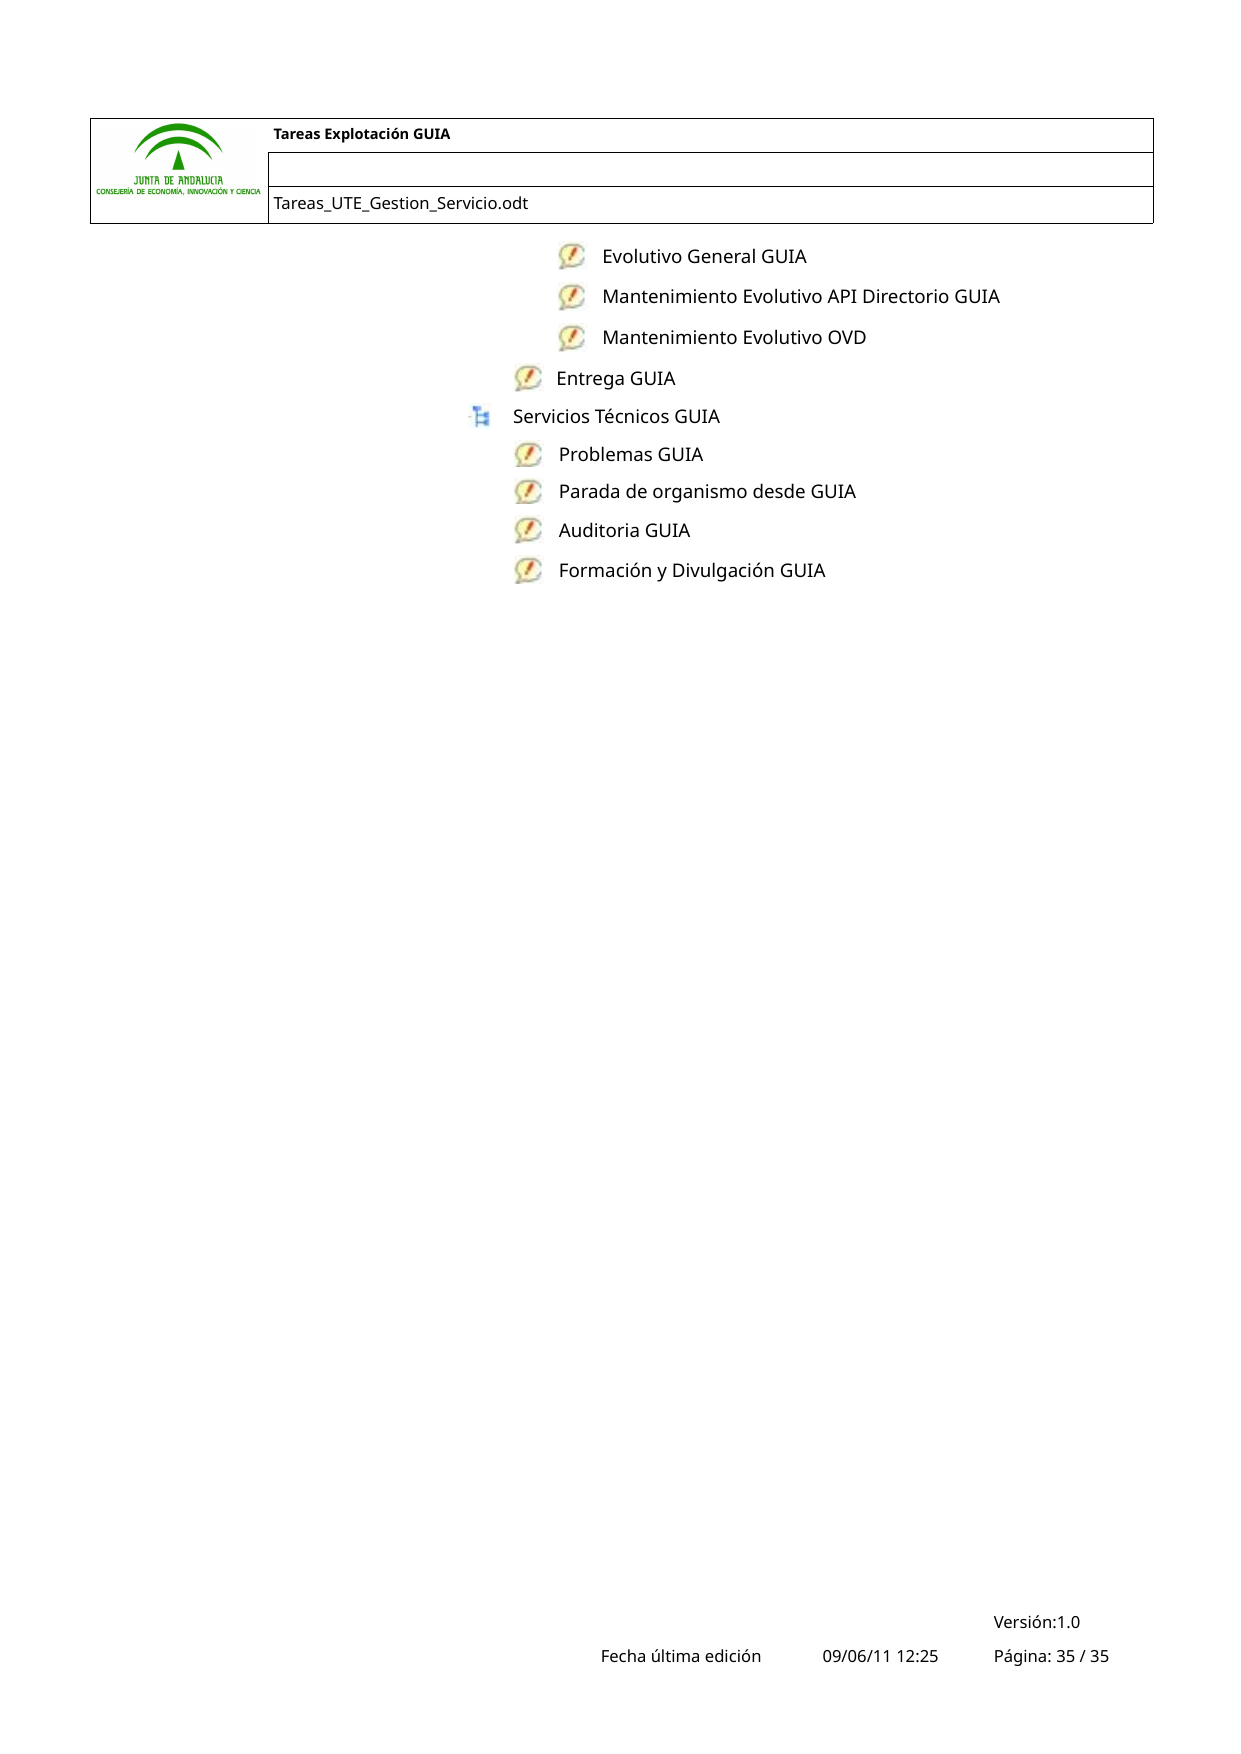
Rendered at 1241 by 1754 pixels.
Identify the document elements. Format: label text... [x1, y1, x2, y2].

table_cell [462, 235, 507, 276]
table_cell Formación y Divulgación GUIA [553, 550, 1129, 590]
table_cell [507, 317, 551, 358]
table_cell [419, 317, 462, 358]
table_cell Servicios Técnicos GUIA [507, 397, 1129, 435]
table_cell [374, 317, 419, 358]
table_cell [507, 358, 551, 397]
table_cell [374, 510, 419, 550]
table_cell Auditoria GUIA [553, 510, 1129, 550]
table_cell [374, 472, 419, 509]
table_cell [551, 317, 596, 358]
table_cell [419, 235, 462, 276]
table_cell [334, 397, 374, 435]
table_cell Problemas GUIA [553, 435, 1129, 472]
table_cell [419, 435, 462, 472]
table_cell Entrega GUIA [551, 358, 1129, 397]
table_cell [374, 358, 419, 397]
table_cell [419, 397, 462, 435]
table_cell [374, 435, 419, 472]
table_cell [334, 550, 374, 590]
table_cell Mantenimiento Evolutivo OVD [596, 317, 1129, 358]
table_cell [334, 276, 374, 317]
table_cell [462, 358, 507, 397]
table_cell Evolutivo General GUIA [596, 235, 1129, 276]
table_cell [507, 472, 553, 509]
table_cell Parada de organismo desde GUIA [553, 472, 1129, 509]
table_cell [462, 397, 507, 435]
table_cell [507, 510, 553, 550]
table_cell [374, 235, 419, 276]
table_cell [462, 317, 507, 358]
table_cell [334, 510, 374, 550]
table_cell Mantenimiento Evolutivo API Directorio GUIA [596, 276, 1129, 317]
table_cell [507, 550, 553, 590]
table_cell [334, 358, 374, 397]
table_cell [507, 435, 553, 472]
table_cell [374, 397, 419, 435]
table_cell [462, 472, 507, 509]
picture [95, 123, 262, 198]
table_cell [507, 235, 551, 276]
table_cell [419, 510, 462, 550]
table_cell [334, 317, 374, 358]
table_cell [462, 550, 507, 590]
table_cell [334, 235, 374, 276]
table_cell [419, 472, 462, 509]
table_cell [374, 550, 419, 590]
table_cell [551, 276, 596, 317]
table_cell [419, 550, 462, 590]
table_cell [419, 358, 462, 397]
table_cell [334, 435, 374, 472]
table_cell [462, 435, 507, 472]
table_cell [551, 235, 596, 276]
table_cell [462, 276, 507, 317]
table_cell [419, 276, 462, 317]
table_cell [334, 472, 374, 509]
table_cell [507, 276, 551, 317]
table_cell [462, 510, 507, 550]
table_cell [374, 276, 419, 317]
